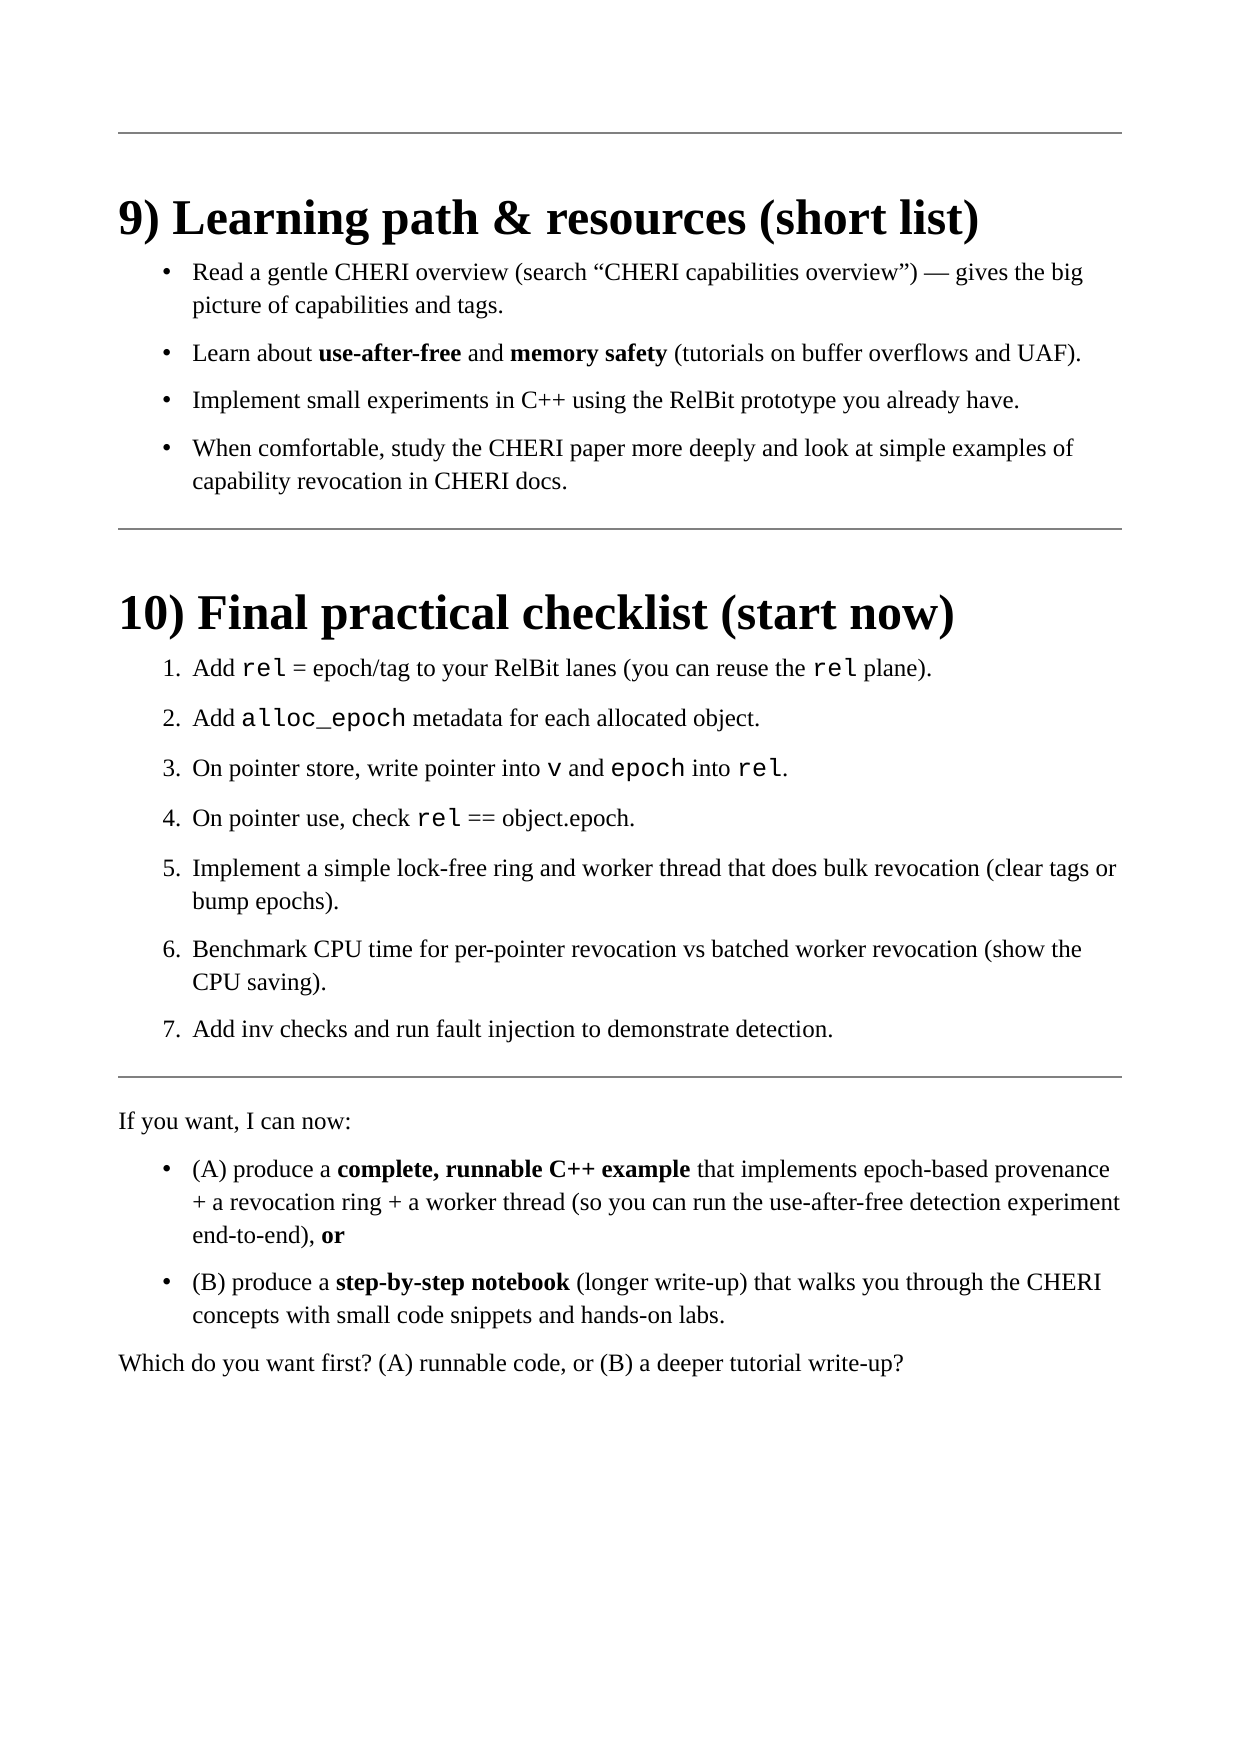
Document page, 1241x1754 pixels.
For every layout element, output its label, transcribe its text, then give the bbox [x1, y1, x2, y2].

list Read a gentle CHERI overview (search “CHERI capabilities overview”) — gives the big picture of capabilities and tags. [162, 257, 1122, 319]
list Implement a simple lock-free ring and worker thread that does bulk revocation (clear tags or bump epochs). [162, 853, 1122, 915]
list Add rel = epoch/tag to your RelBit lanes (you can reuse the rel plane). [162, 653, 1122, 684]
list When comfortable, study the CHERI paper more deeply and look at simple examples of capability revocation in CHERI docs. [162, 433, 1122, 495]
list (A) produce a complete, runnable C++ example that implements epoch-based provenance + a revocation ring + a worker thread (so you can run the use-after-free detection experiment end-to-end), or [162, 1154, 1122, 1249]
subtitle 10) Final practical checklist (start now) [118, 583, 1122, 641]
text If you want, I can now: [118, 1106, 1122, 1135]
list Learn about use-after-free and memory safety (tutorials on buffer overflows and UAF). [162, 338, 1122, 367]
list Add alloc_epoch metadata for each allocated object. [162, 703, 1122, 734]
list Add inv checks and run fault injection to demonstrate detection. [162, 1014, 1122, 1043]
text Which do you want first? (A) runnable code, or (B) a deeper tutorial write-up? [118, 1348, 1122, 1377]
list On pointer use, check rel == object.epoch. [162, 803, 1122, 834]
list (B) produce a step-by-step notebook (longer write-up) that walks you through the CHERI concepts with small code snippets and hands-on labs. [162, 1267, 1122, 1329]
list Benchmark CPU time for per-pointer revocation vs batched worker revocation (show the CPU saving). [162, 934, 1122, 996]
subtitle 9) Learning path & resources (short list) [118, 187, 1122, 245]
list Implement small experiments in C++ using the RelBit prototype you already have. [162, 386, 1122, 414]
list On pointer store, write pointer into v and epoch into rel. [162, 753, 1122, 784]
